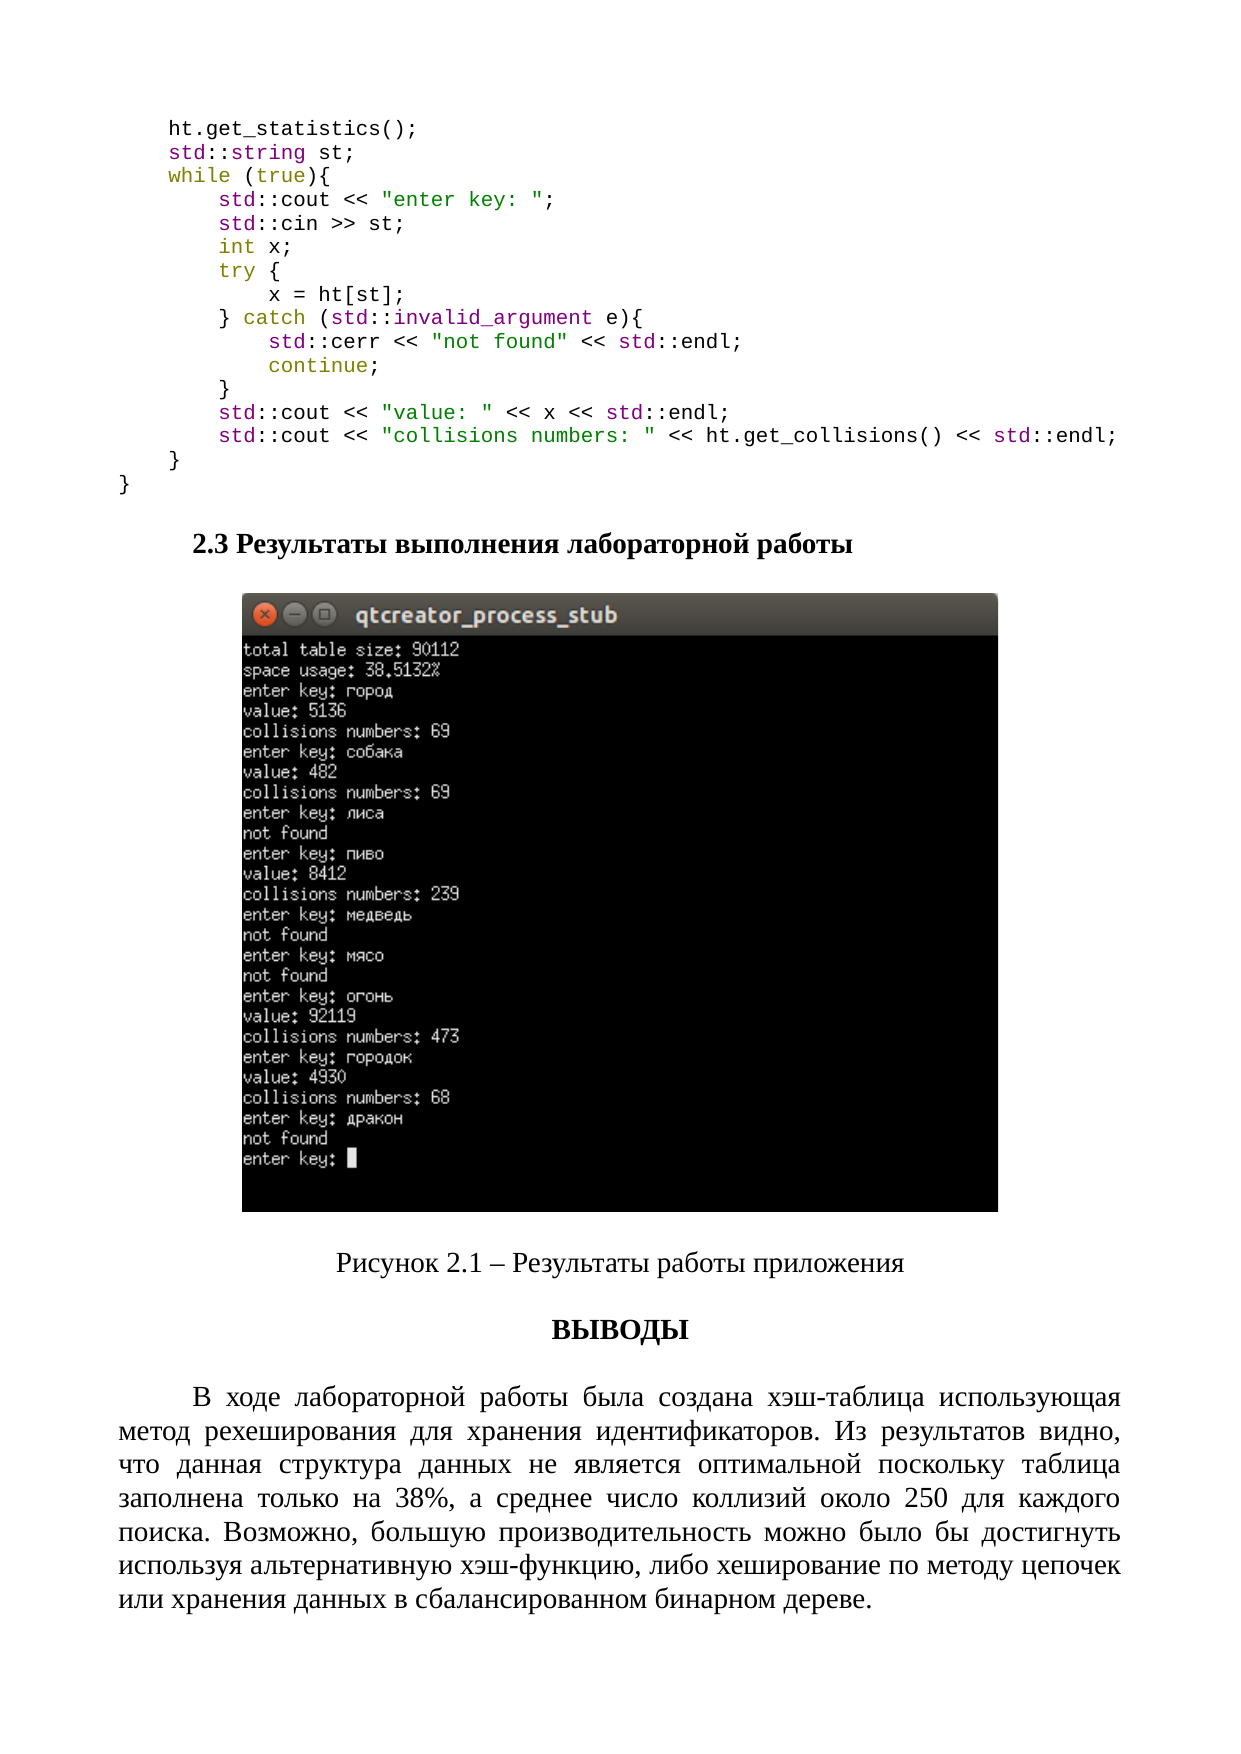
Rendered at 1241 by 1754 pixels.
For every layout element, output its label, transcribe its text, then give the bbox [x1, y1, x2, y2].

text int x; [118, 236, 1122, 260]
text x = ht[st]; [118, 284, 1122, 307]
text std::cout << "value: " << x << std::endl; [118, 402, 1122, 426]
text ht.get_statistics(); [118, 118, 1122, 142]
text std::string st; [118, 142, 1122, 165]
text } [118, 473, 1122, 496]
text std::cerr << "not found" << std::endl; [118, 331, 1122, 354]
text continue; [118, 354, 1122, 378]
text std::cout << "enter key: "; [118, 189, 1122, 213]
text std::cout << "collisions numbers: " << ht.get_collisions() << std::endl; [118, 426, 1122, 449]
text В ходе лабораторной работы была создана хэш-таблица использующая метод рехеширования для хранения идентификаторов. Из результатов видно, что данная структура данных не является оптимальной поскольку таблица заполнена только на 38%, а среднее число коллизий около 250 для каждого поиска. Возможно, большую производительность можно было бы достигнуть используя альтернативную хэш-функцию, либо хеширование по методу цепочек или хранения данных в сбалансированном бинарном дереве. [118, 1379, 1122, 1614]
text std::cin >> st; [118, 213, 1122, 236]
picture [242, 593, 999, 1212]
text } [118, 449, 1122, 473]
text } [118, 378, 1122, 402]
text } catch (std::invalid_argument e){ [118, 307, 1122, 331]
text 2.3 Результаты выполнения лабораторной работы [118, 526, 1122, 559]
text ВЫВОДЫ [118, 1312, 1122, 1346]
text while (true){ [118, 165, 1122, 189]
text Рисунок 2.1 – Результаты работы приложения [118, 1245, 1122, 1279]
text try { [118, 260, 1122, 284]
